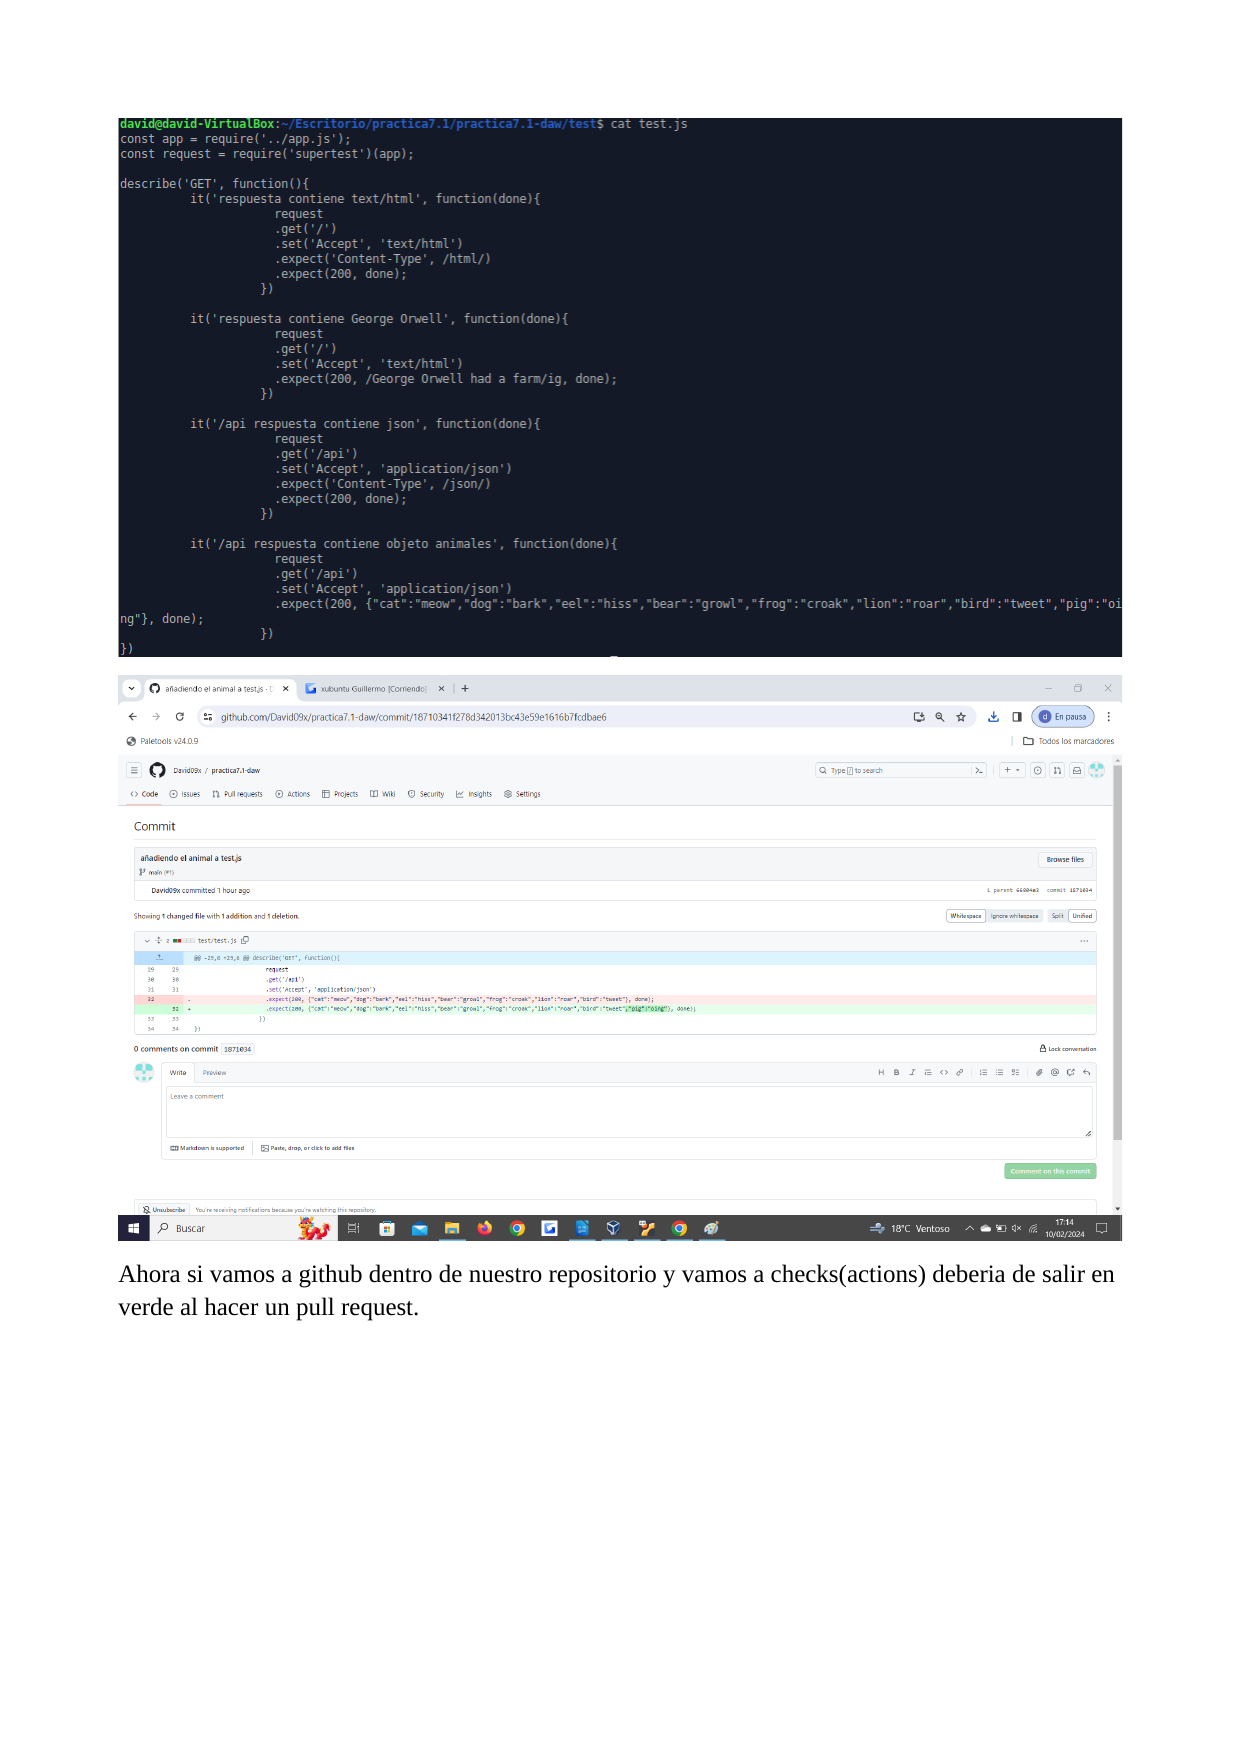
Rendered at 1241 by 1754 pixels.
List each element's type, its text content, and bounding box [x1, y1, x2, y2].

picture [118, 675, 1123, 1241]
text Ahora si vamos a github dentro de nuestro repositorio y vamos a checks(actions) deberia de salir en verde al hacer un pull request. [118, 1259, 1122, 1321]
picture [118, 118, 1123, 657]
